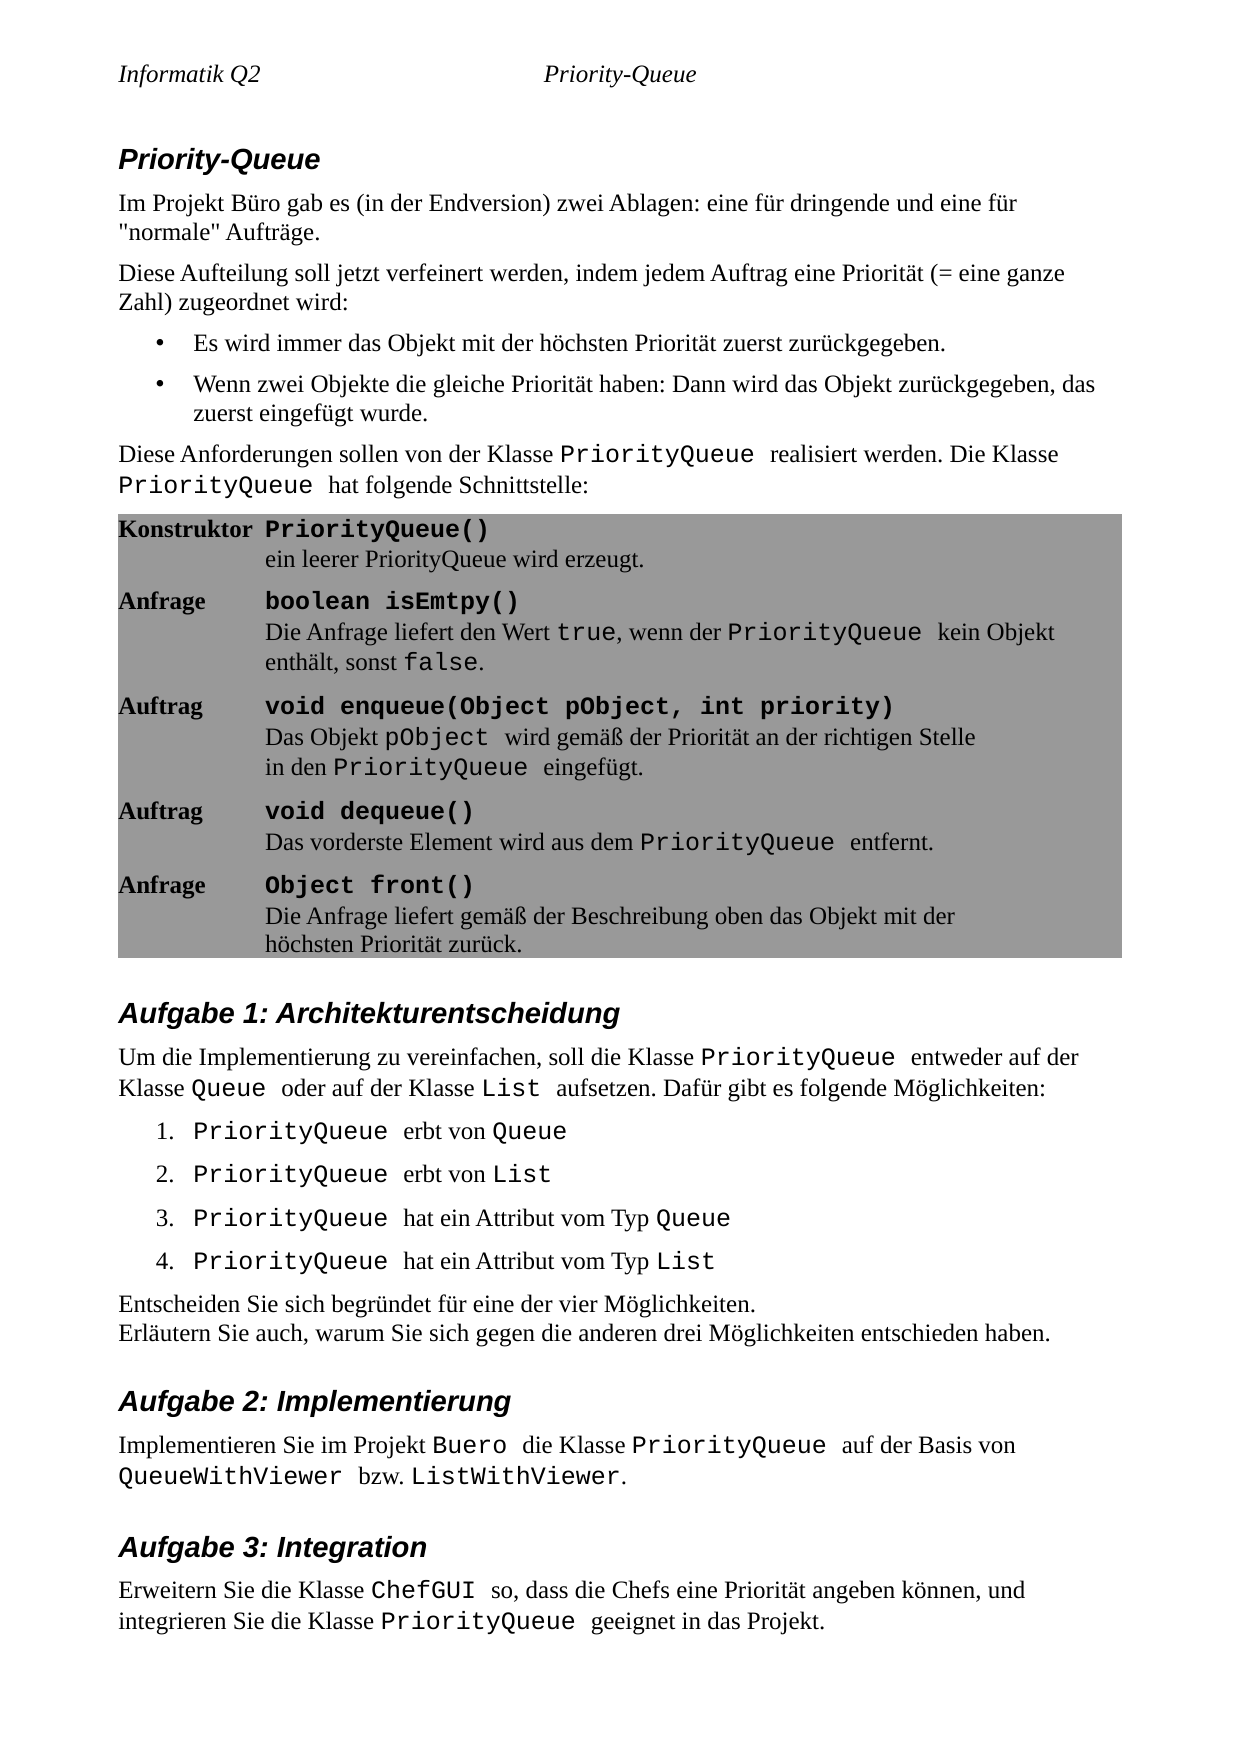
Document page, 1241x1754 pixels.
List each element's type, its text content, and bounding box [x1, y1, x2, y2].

text Implementieren Sie im Projekt Buero die Klasse PriorityQueue auf der Basis von QueueWithViewer bzw. ListWithViewer. [118, 1430, 1122, 1492]
subtitle Aufgabe 2: Implementierung [118, 1384, 1122, 1418]
text Um die Implementierung zu vereinfachen, soll die Klasse PriorityQueue entweder auf der Klasse Queue oder auf der Klasse List aufsetzen. Dafür gibt es folgende Möglichkeiten: [118, 1042, 1122, 1103]
list Wenn zwei Objekte die gleiche Priorität haben: Dann wird das Objekt zurückgegeben, das zuerst eingefügt wurde. [156, 369, 1122, 427]
text Im Projekt Büro gab es (in der Endversion) zwei Ablagen: eine für dringende und eine für "normale" Aufträge. [118, 188, 1122, 246]
text Auftrag void dequeue() Das vorderste Element wird aus dem PriorityQueue entfernt. [118, 796, 1122, 857]
list PriorityQueue hat ein Attribut vom Typ List [156, 1246, 1122, 1277]
list Es wird immer das Objekt mit der höchsten Priorität zuerst zurückgegeben. [156, 328, 1122, 357]
list PriorityQueue hat ein Attribut vom Typ Queue [156, 1203, 1122, 1233]
text Konstruktor PriorityQueue() ein leerer PriorityQueue wird erzeugt. [118, 514, 1122, 573]
list PriorityQueue erbt von Queue [156, 1116, 1122, 1147]
subtitle Aufgabe 3: Integration [118, 1529, 1122, 1563]
list PriorityQueue erbt von List [156, 1159, 1122, 1190]
subtitle Priority-Queue [118, 142, 1122, 176]
text Diese Anforderungen sollen von der Klasse PriorityQueue realisiert werden. Die Klasse PriorityQueue hat folgende Schnittstelle: [118, 439, 1122, 501]
text Anfrage Object front() Die Anfrage liefert gemäß der Beschreibung oben das Objekt mit der höchsten Priorität zurück. [118, 870, 1122, 958]
text Auftrag void enqueue(Object pObject, int priority) Das Objekt pObject wird gemäß der Priorität an der richtigen Stelle in den PriorityQueue eingefügt. [118, 691, 1122, 783]
text Anfrage boolean isEmtpy() Die Anfrage liefert den Wert true, wenn der PriorityQueue kein Objekt enthält, sonst false. [118, 586, 1122, 678]
text Diese Aufteilung soll jetzt verfeinert werden, indem jedem Auftrag eine Priorität (= eine ganze Zahl) zugeordnet wird: [118, 258, 1122, 316]
subtitle Aufgabe 1: Architekturentscheidung [118, 996, 1122, 1029]
text Entscheiden Sie sich begründet für eine der vier Möglichkeiten. Erläutern Sie auch, warum Sie sich gegen die anderen drei Möglichkeiten entschieden haben. [118, 1289, 1122, 1347]
text Erweitern Sie die Klasse ChefGUI so, dass die Chefs eine Priorität angeben können, und integrieren Sie die Klasse PriorityQueue geeignet in das Projekt. [118, 1576, 1122, 1637]
